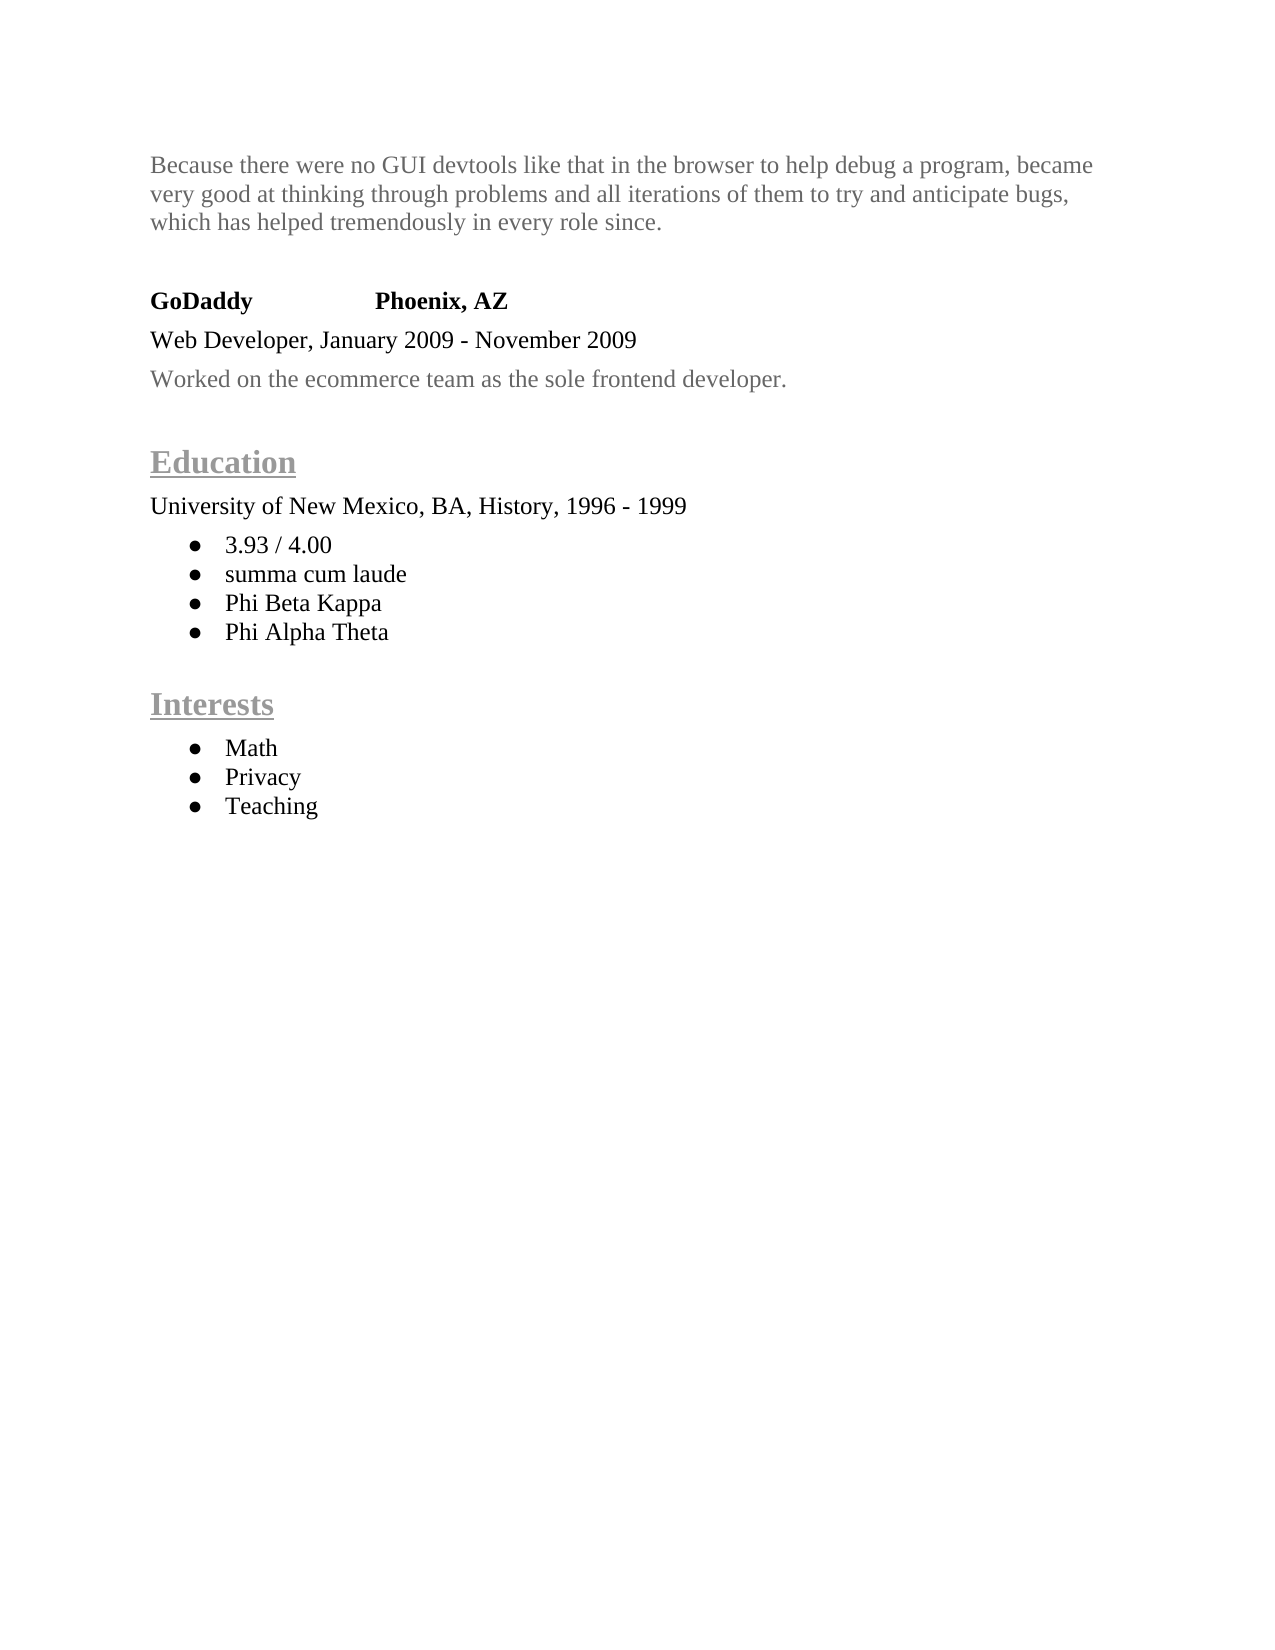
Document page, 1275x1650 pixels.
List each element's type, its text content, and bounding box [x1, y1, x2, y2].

list Phi Beta Kappa [187, 588, 1125, 617]
list Teaching [187, 791, 1125, 819]
list Math [187, 733, 1125, 762]
text Education [150, 442, 1125, 481]
text Worked on the ecommerce team as the sole frontend developer. [150, 364, 1125, 393]
text GoDaddy Phoenix, AZ [150, 286, 1125, 314]
text Web Developer, January 2009 - November 2009 [150, 325, 1125, 354]
text University of New Mexico, BA, History, 1996 - 1999 [150, 491, 1125, 520]
list Privacy [187, 762, 1125, 791]
list summa cum laude [187, 559, 1125, 588]
text Because there were no GUI devtools like that in the browser to help debug a program, became very good at thinking through problems and all iterations of them to try and anticipate bugs, which has helped tremendously in every role since. [150, 150, 1125, 236]
list Phi Alpha Theta [187, 617, 1125, 645]
list 3.93 / 4.00 [187, 530, 1125, 559]
text Interests [150, 684, 1125, 723]
